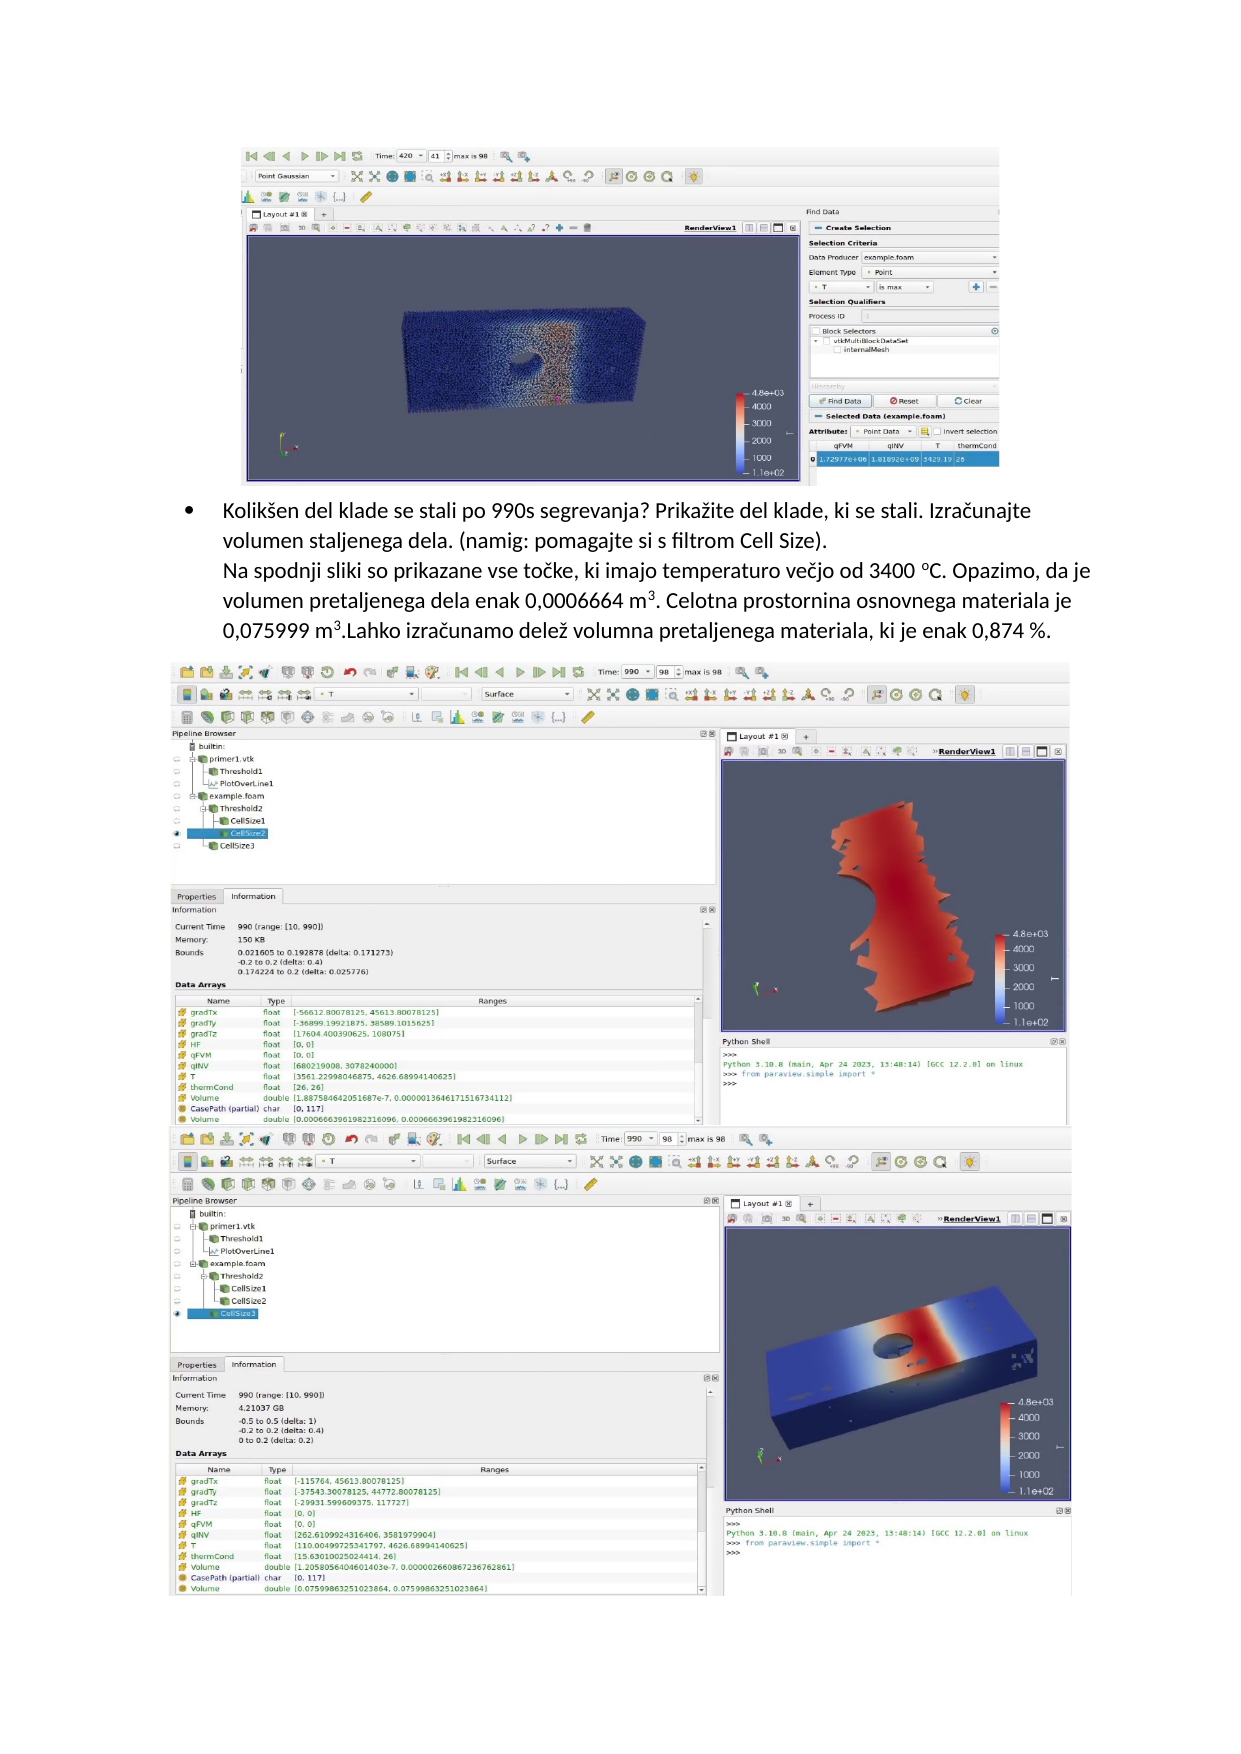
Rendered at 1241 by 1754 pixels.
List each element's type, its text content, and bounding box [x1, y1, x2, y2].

list Kolikšen del klade se stali po 990s segrevanja? Prikažite del klade, ki se stali. Izračunajte volumen staljenega dela. (namig: pomagajte si s filtrom Cell Size). [185, 496, 1092, 554]
text Na spodnji sliki so prikazane vse točke, ki imajo temperaturo večjo od 3400 oC. Opazimo, da je volumen pretaljenega dela enak 0,0006664 m3. Celotna prostornina osnovnega materiala je 0,075999 m3.Lahko izračunamo delež volumna pretaljenega materiala, ki je enak 0,874 %. [223, 556, 1092, 644]
